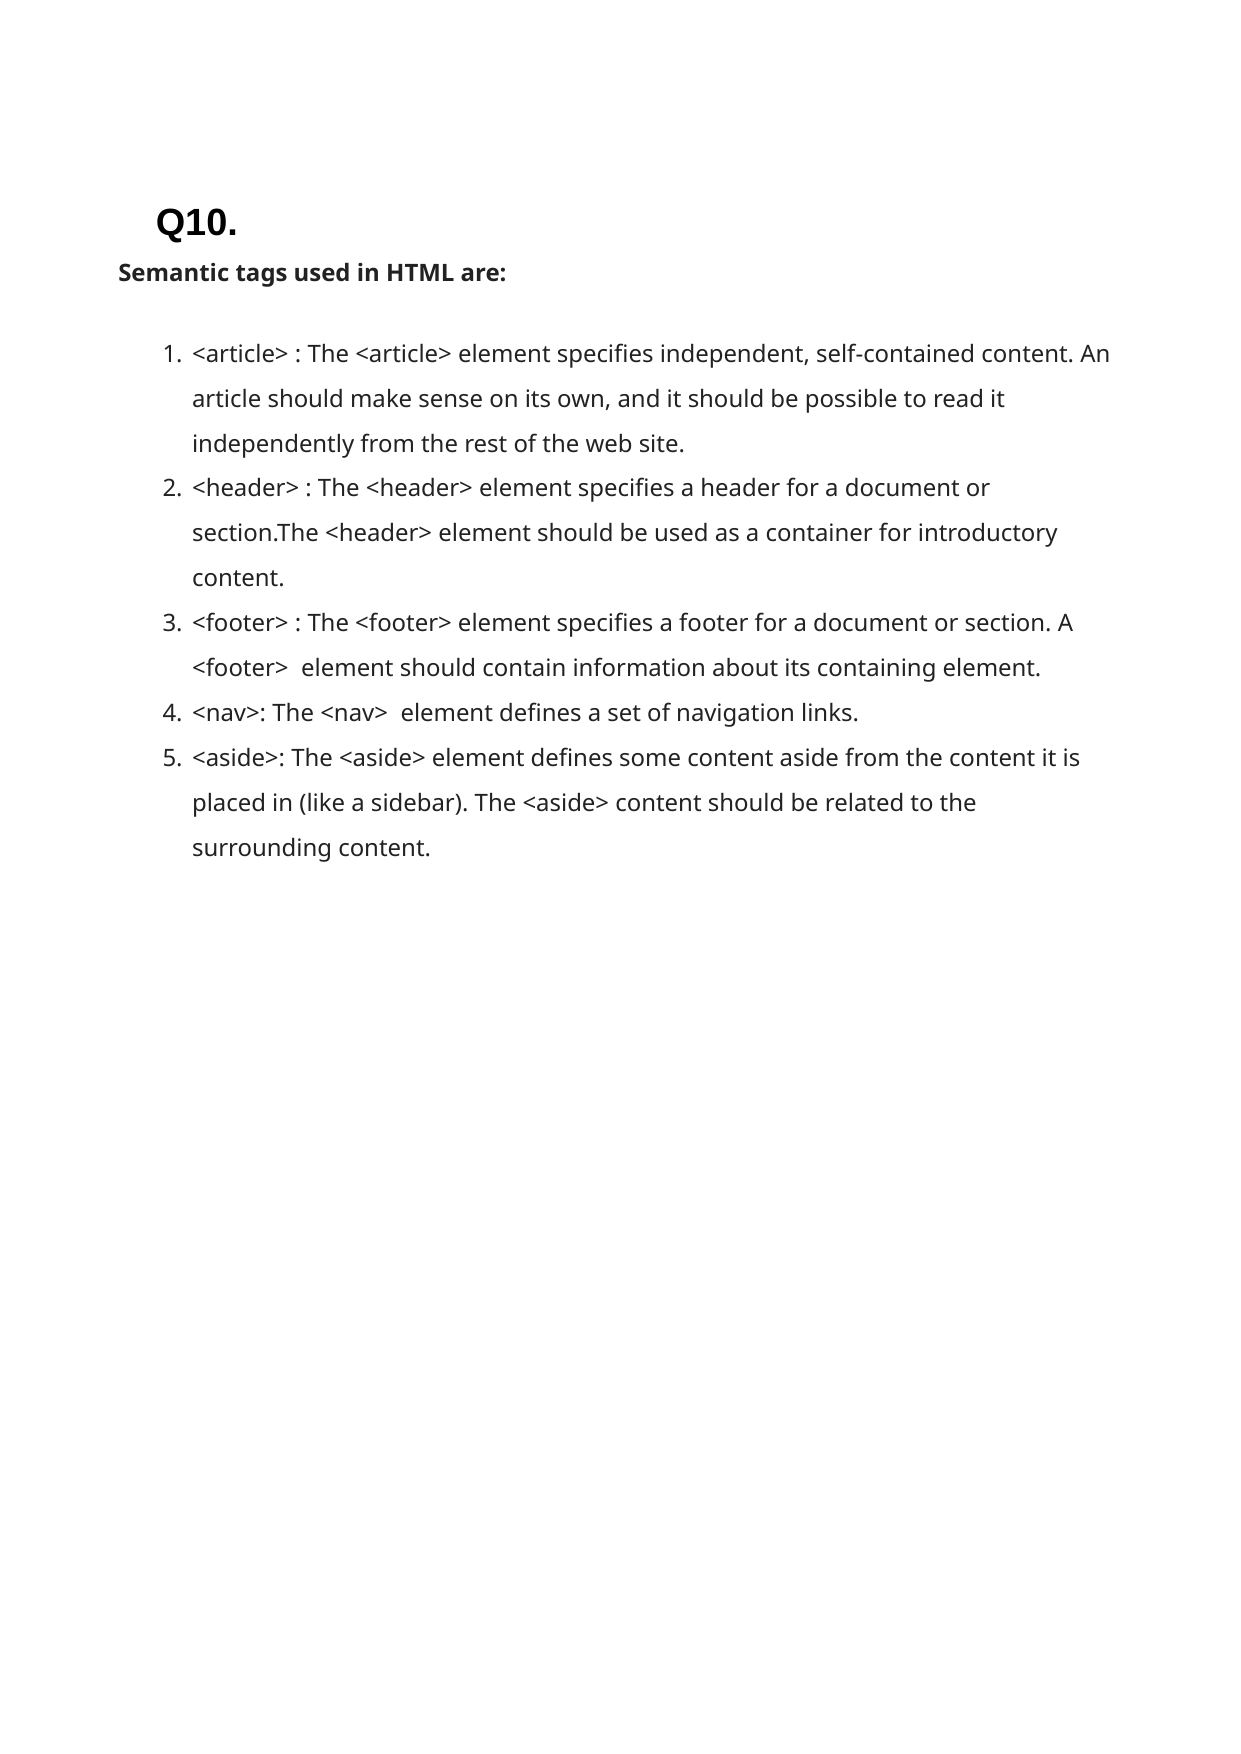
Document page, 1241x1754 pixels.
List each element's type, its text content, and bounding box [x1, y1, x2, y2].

list <footer> : The <footer> element specifies a footer for a document or section. A <footer> element should contain information about its containing element. [162, 606, 1122, 683]
list <aside>: The <aside> element defines some content aside from the content it is placed in (like a sidebar). The <aside> content should be related to the surrounding content. [162, 741, 1122, 863]
text Semantic tags used in HTML are: [118, 255, 1122, 288]
subtitle Q10. [156, 199, 1122, 243]
list <article> : The <article> element specifies independent, self-contained content. An article should make sense on its own, and it should be possible to read it independently from the rest of the web site. [162, 337, 1122, 459]
list <header> : The <header> element specifies a header for a document or section.The <header> element should be used as a container for introductory content. [162, 471, 1122, 594]
list <nav>: The <nav> element defines a set of navigation links. [162, 696, 1122, 728]
